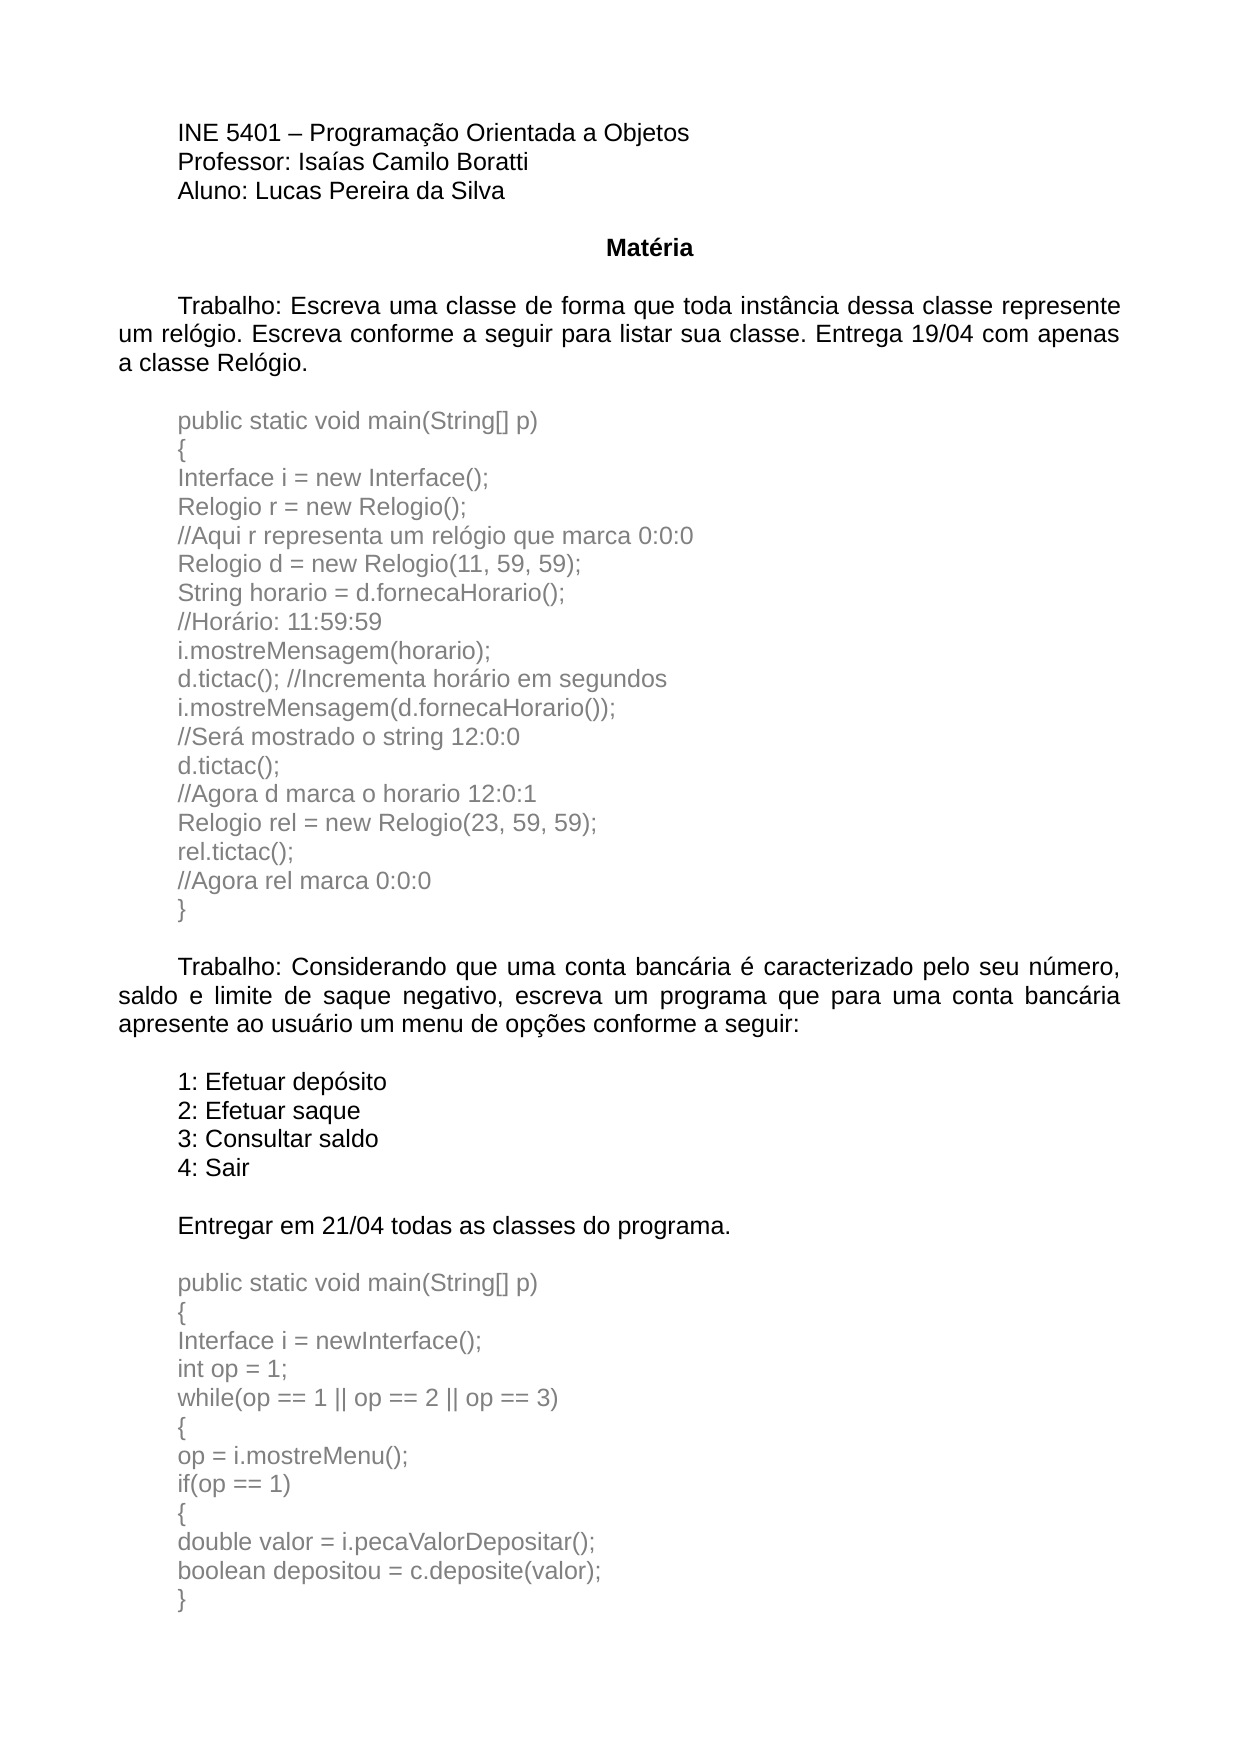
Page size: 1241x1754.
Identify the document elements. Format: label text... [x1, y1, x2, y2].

text Trabalho: Escreva uma classe de forma que toda instância dessa classe represente um relógio. Escreva conforme a seguir para listar sua classe. Entrega 19/04 com apenas a classe Relógio. [118, 291, 1122, 377]
text //Será mostrado o string 12:0:0 [118, 722, 1122, 751]
text { [118, 1412, 1122, 1441]
text 3: Consultar saldo [118, 1124, 1122, 1153]
text 1: Efetuar depósito [118, 1067, 1122, 1096]
text public static void main(String[] p) [118, 406, 1122, 434]
text d.tictac(); [118, 751, 1122, 779]
text String horario = d.fornecaHorario(); [118, 578, 1122, 607]
text i.mostreMensagem(horario); [118, 636, 1122, 664]
text //Aqui r representa um relógio que marca 0:0:0 [118, 521, 1122, 549]
text op = i.mostreMenu(); [118, 1441, 1122, 1469]
text d.tictac(); //Incrementa horário em segundos [118, 664, 1122, 693]
text Interface i = newInterface(); [118, 1326, 1122, 1354]
text Relogio r = new Relogio(); [118, 492, 1122, 521]
text INE 5401 – Programação Orientada a Objetos [118, 118, 1122, 147]
text //Agora rel marca 0:0:0 [118, 866, 1122, 894]
text while(op == 1 || op == 2 || op == 3) [118, 1383, 1122, 1412]
text Aluno: Lucas Pereira da Silva [118, 176, 1122, 204]
text { [118, 1297, 1122, 1326]
text 4: Sair [118, 1153, 1122, 1182]
text { [118, 1498, 1122, 1527]
text Professor: Isaías Camilo Boratti [118, 147, 1122, 176]
text } [118, 1584, 1122, 1613]
text Relogio rel = new Relogio(23, 59, 59); [118, 808, 1122, 837]
text Interface i = new Interface(); [118, 463, 1122, 492]
text //Agora d marca o horario 12:0:1 [118, 779, 1122, 808]
text rel.tictac(); [118, 837, 1122, 866]
text if(op == 1) [118, 1469, 1122, 1498]
text int op = 1; [118, 1354, 1122, 1383]
text //Horário: 11:59:59 [118, 607, 1122, 636]
text Relogio d = new Relogio(11, 59, 59); [118, 549, 1122, 578]
text 2: Efetuar saque [118, 1096, 1122, 1124]
text public static void main(String[] p) [118, 1268, 1122, 1297]
text { [118, 434, 1122, 463]
text Matéria [118, 233, 1122, 262]
text } [118, 894, 1122, 923]
text boolean depositou = c.deposite(valor); [118, 1556, 1122, 1584]
text i.mostreMensagem(d.fornecaHorario()); [118, 693, 1122, 722]
text Trabalho: Considerando que uma conta bancária é caracterizado pelo seu número, saldo e limite de saque negativo, escreva um programa que para uma conta bancária apresente ao usuário um menu de opções conforme a seguir: [118, 952, 1122, 1038]
text Entregar em 21/04 todas as classes do programa. [118, 1211, 1122, 1239]
text double valor = i.pecaValorDepositar(); [118, 1527, 1122, 1556]
